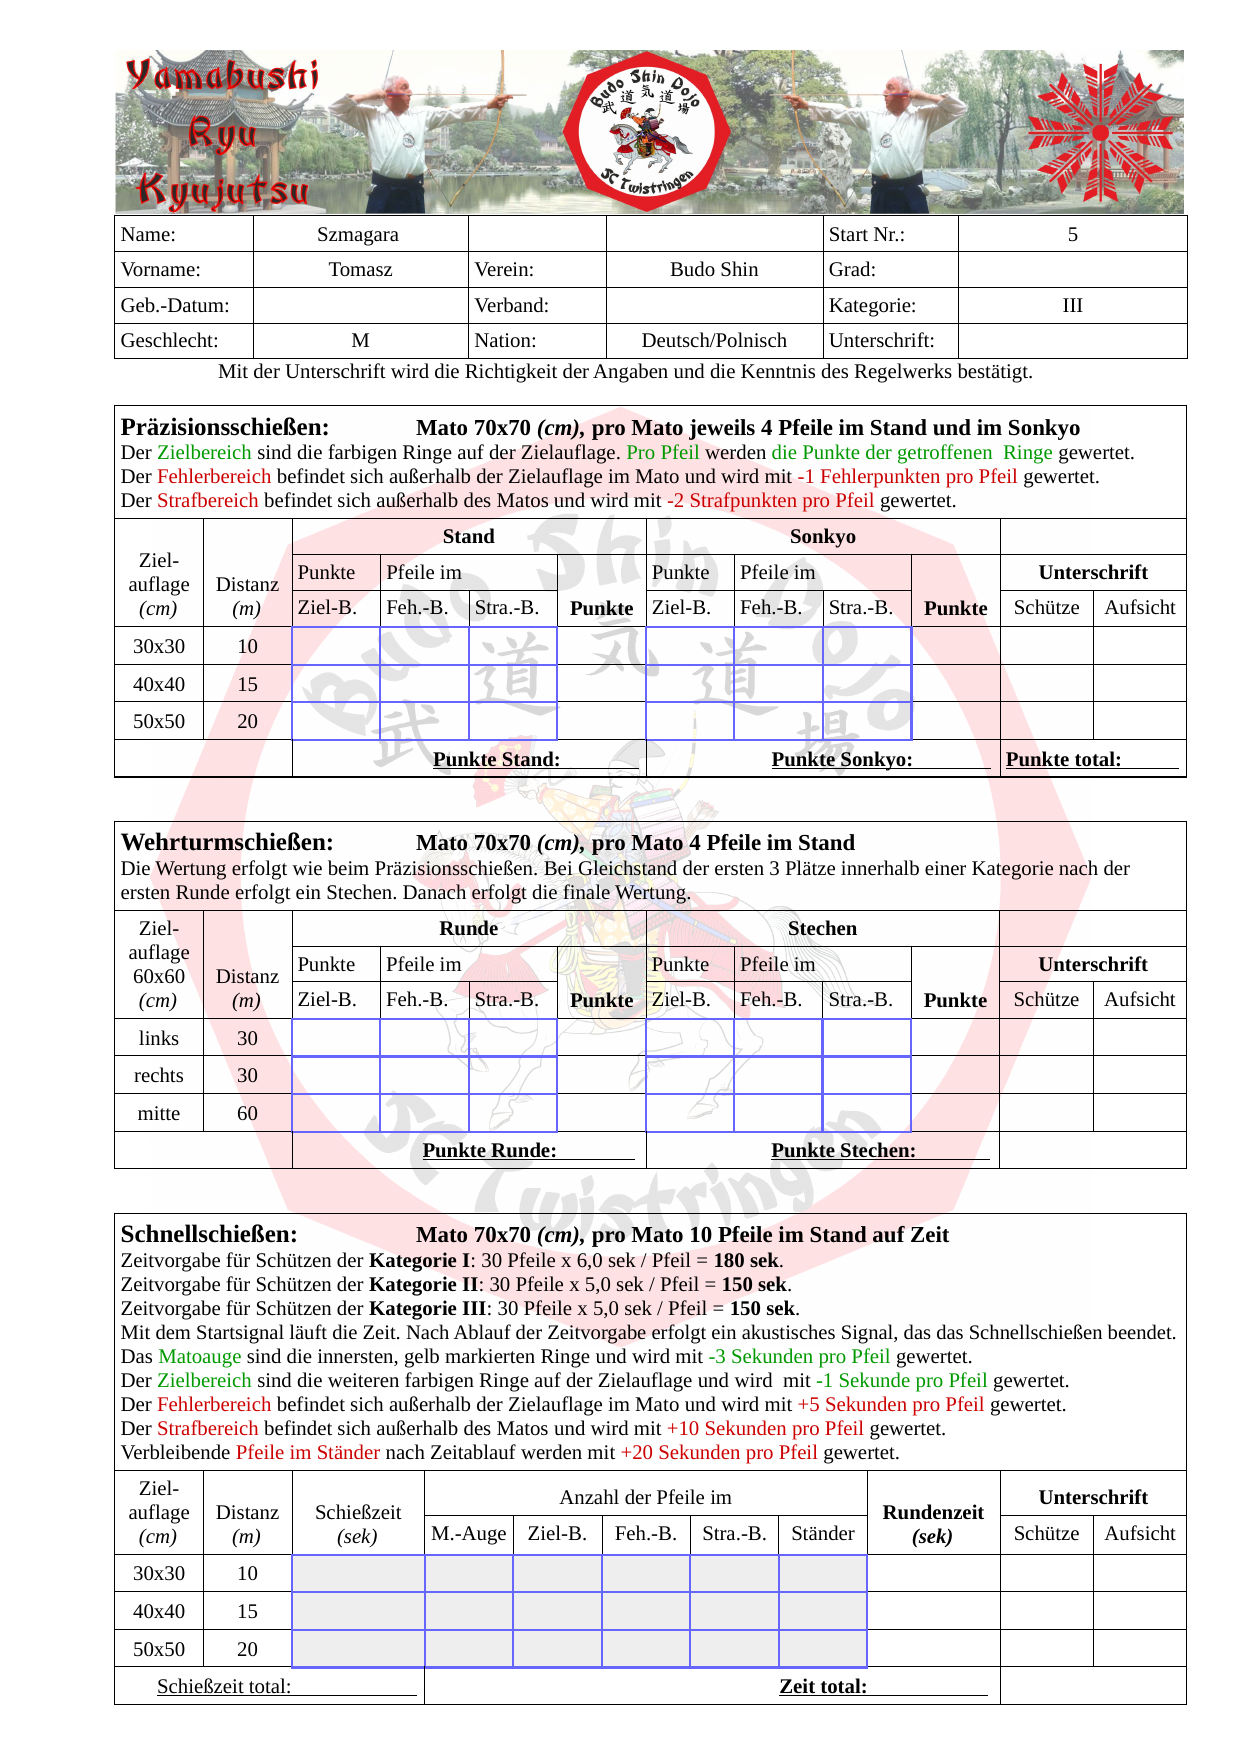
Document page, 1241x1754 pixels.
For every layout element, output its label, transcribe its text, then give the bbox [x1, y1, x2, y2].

table_cell [426, 1556, 512, 1591]
table_cell M.-Auge [425, 1516, 513, 1553]
table_cell Aufsicht [1094, 591, 1186, 626]
table_cell Unterschrift [1093, 555, 1186, 589]
table_cell [691, 1631, 778, 1666]
table_cell Schütze [1001, 1516, 1093, 1553]
table_header [469, 216, 606, 251]
table_cell Aufsicht [1094, 982, 1186, 1018]
table_cell [1094, 627, 1186, 664]
picture [115, 50, 1184, 214]
table_cell [603, 1556, 689, 1591]
table_cell [514, 1556, 601, 1591]
table_header Präzisionsschießen: Mato 70x70 (cm), pro Mato jeweils 4 Pfeile im Stand und im Sonkyo Der Zielbereich sind die farbigen Ringe auf der Zielauflage. Pro Pfeil werden die Punkte der getroffenen Ringe gewertet. Der Fehlerbereich befindet sich außerhalb der Zielauflage im Mato und wird mit -1 Fehlerpunkten pro Pfeil gewertet. Der Strafbereich befindet sich außerhalb des Matos und wird mit -2 Strafpunkten pro Pfeil gewertet. [1093, 406, 1186, 518]
table_cell [1094, 1094, 1186, 1131]
table_cell [1094, 1592, 1186, 1629]
table_cell [115, 1132, 148, 1168]
table_cell [691, 1556, 778, 1591]
table_cell [1001, 1555, 1093, 1591]
table_cell 15 [204, 1592, 291, 1629]
table_cell Zeit total: [425, 1667, 1000, 1704]
table_cell [780, 1556, 866, 1591]
table_cell Deutsch/Polnisch [607, 324, 823, 358]
table_cell Ziel-auflage (cm) [115, 1471, 203, 1553]
table_cell [514, 1631, 601, 1666]
table_cell [780, 1631, 866, 1666]
table_cell Feh.-B. [603, 1516, 690, 1553]
table_cell [426, 1631, 512, 1666]
table_cell [868, 1630, 1000, 1666]
table_cell Geb.-Datum: [115, 288, 253, 322]
table_cell [293, 1631, 424, 1666]
table_cell [691, 1593, 778, 1629]
table_cell [1094, 1056, 1186, 1093]
table_cell Tomasz [254, 252, 468, 287]
table_header Start Nr.: [824, 216, 958, 251]
table_cell [1094, 1555, 1186, 1591]
table_cell [1001, 1667, 1186, 1704]
table_cell Vorname: [115, 252, 253, 287]
table_cell Kategorie: [824, 288, 958, 322]
table_header [607, 216, 823, 251]
table_header Szmagara [254, 216, 468, 251]
table_cell [959, 252, 1187, 287]
table_cell Aufsicht [1094, 1516, 1186, 1553]
table_cell [1001, 1630, 1093, 1666]
table_cell Ständer [779, 1516, 867, 1553]
table_cell Anzahl der Pfeile im [425, 1471, 867, 1515]
table_cell III [959, 288, 1187, 322]
table_cell Rundenzeit (sek) [868, 1471, 1000, 1553]
table_cell Ziel-B. [514, 1516, 602, 1553]
table_cell 20 [204, 1630, 291, 1666]
table_header Schnellschießen: Mato 70x70 (cm), pro Mato 10 Pfeile im Stand auf Zeit Zeitvorgabe für Schützen der Kategorie I: 30 Pfeile x 6,0 sek / Pfeil = 180 sek. Zeitvorgabe für Schützen der Kategorie II: 30 Pfeile x 5,0 sek / Pfeil = 150 sek. Zeitvorgabe für Schützen der Kategorie III: 30 Pfeile x 5,0 sek / Pfeil = 150 sek. Mit dem Startsignal läuft die Zeit. Nach Ablauf der Zeitvorgabe erfolgt ein akustisches Signal, das das Schnellschießen beendet. Das Matoauge sind die innersten, gelb markierten Ringe und wird mit -3 Sekunden pro Pfeil gewertet. Der Zielbereich sind die weiteren farbigen Ringe auf der Zielauflage und wird mit -1 Sekunde pro Pfeil gewertet. Der Fehlerbereich befindet sich außerhalb der Zielauflage im Mato und wird mit +5 Sekunden pro Pfeil gewertet. Der Strafbereich befindet sich außerhalb des Matos und wird mit +10 Sekunden pro Pfeil gewertet. Verbleibende Pfeile im Ständer nach Zeitablauf werden mit +20 Sekunden pro Pfeil gewertet. [115, 1214, 1186, 1470]
table_cell Punkte total: [1093, 740, 1186, 776]
table_cell [607, 288, 823, 322]
table_cell [115, 740, 148, 776]
table_cell [1093, 911, 1186, 946]
table_cell [1093, 519, 1186, 554]
table_cell [293, 1556, 424, 1591]
table_cell Unterschrift: [824, 324, 958, 358]
table_cell 40x40 [115, 665, 148, 701]
table_cell Verband: [469, 288, 606, 322]
table_cell 40x40 [115, 1592, 203, 1629]
table_cell rechts [115, 1056, 148, 1093]
table_header Name: [115, 216, 253, 251]
table_header Wehrturmschießen: Mato 70x70 (cm), pro Mato 4 Pfeile im Stand Die Wertung erfolgt wie beim Präzisionsschießen. Bei Gleichstand der ersten 3 Plätze innerhalb einer Kategorie nach der ersten Runde erfolgt ein Stechen. Danach erfolgt die finale Wertung. [1093, 822, 1186, 910]
table_cell [603, 1631, 689, 1666]
table_cell [1093, 1132, 1186, 1168]
table_cell Grad: [824, 252, 958, 287]
table_cell [1094, 665, 1186, 701]
table_cell Schießzeit total: [115, 1667, 424, 1704]
table_cell [514, 1593, 601, 1629]
table_cell Unterschrift [1001, 1471, 1186, 1515]
table_cell [1094, 702, 1186, 739]
table_cell mitte [115, 1094, 148, 1131]
table_cell Ziel-auflage 60x60 (cm) [115, 911, 148, 1018]
table_cell [1001, 1592, 1093, 1629]
table_header 5 [959, 216, 1187, 251]
table_cell Schießzeit (sek) [293, 1471, 424, 1553]
table_cell Unterschrift [1093, 947, 1186, 981]
table_cell 30x30 [115, 1555, 203, 1591]
table_cell [868, 1555, 1000, 1591]
table_cell Nation: [469, 324, 606, 358]
text Mit der Unterschrift wird die Richtigkeit der Angaben und die Kenntnis des Regelwerks bestätigt. [128, 359, 1123, 383]
table_cell [603, 1593, 689, 1629]
table_cell [959, 324, 1187, 358]
table_cell 30x30 [115, 627, 148, 664]
table_cell [1094, 1019, 1186, 1055]
table_cell M [254, 324, 468, 358]
table_cell Distanz (m) [204, 1471, 292, 1553]
table_cell Geschlecht: [115, 324, 253, 358]
table_cell Budo Shin [607, 252, 823, 287]
table_cell 50x50 [115, 1630, 203, 1666]
table_cell Ziel-auflage (cm) [115, 519, 148, 626]
table_cell [780, 1593, 866, 1629]
table_cell 10 [204, 1555, 291, 1591]
table_cell [426, 1593, 512, 1629]
table_cell Stra.-B. [691, 1516, 778, 1553]
table_cell [254, 288, 468, 322]
table_cell [293, 1593, 424, 1629]
table_cell [1094, 1630, 1186, 1666]
table_cell links [115, 1019, 148, 1055]
table_cell [868, 1592, 1000, 1629]
table_cell 50x50 [115, 702, 148, 739]
table_cell Verein: [469, 252, 606, 287]
